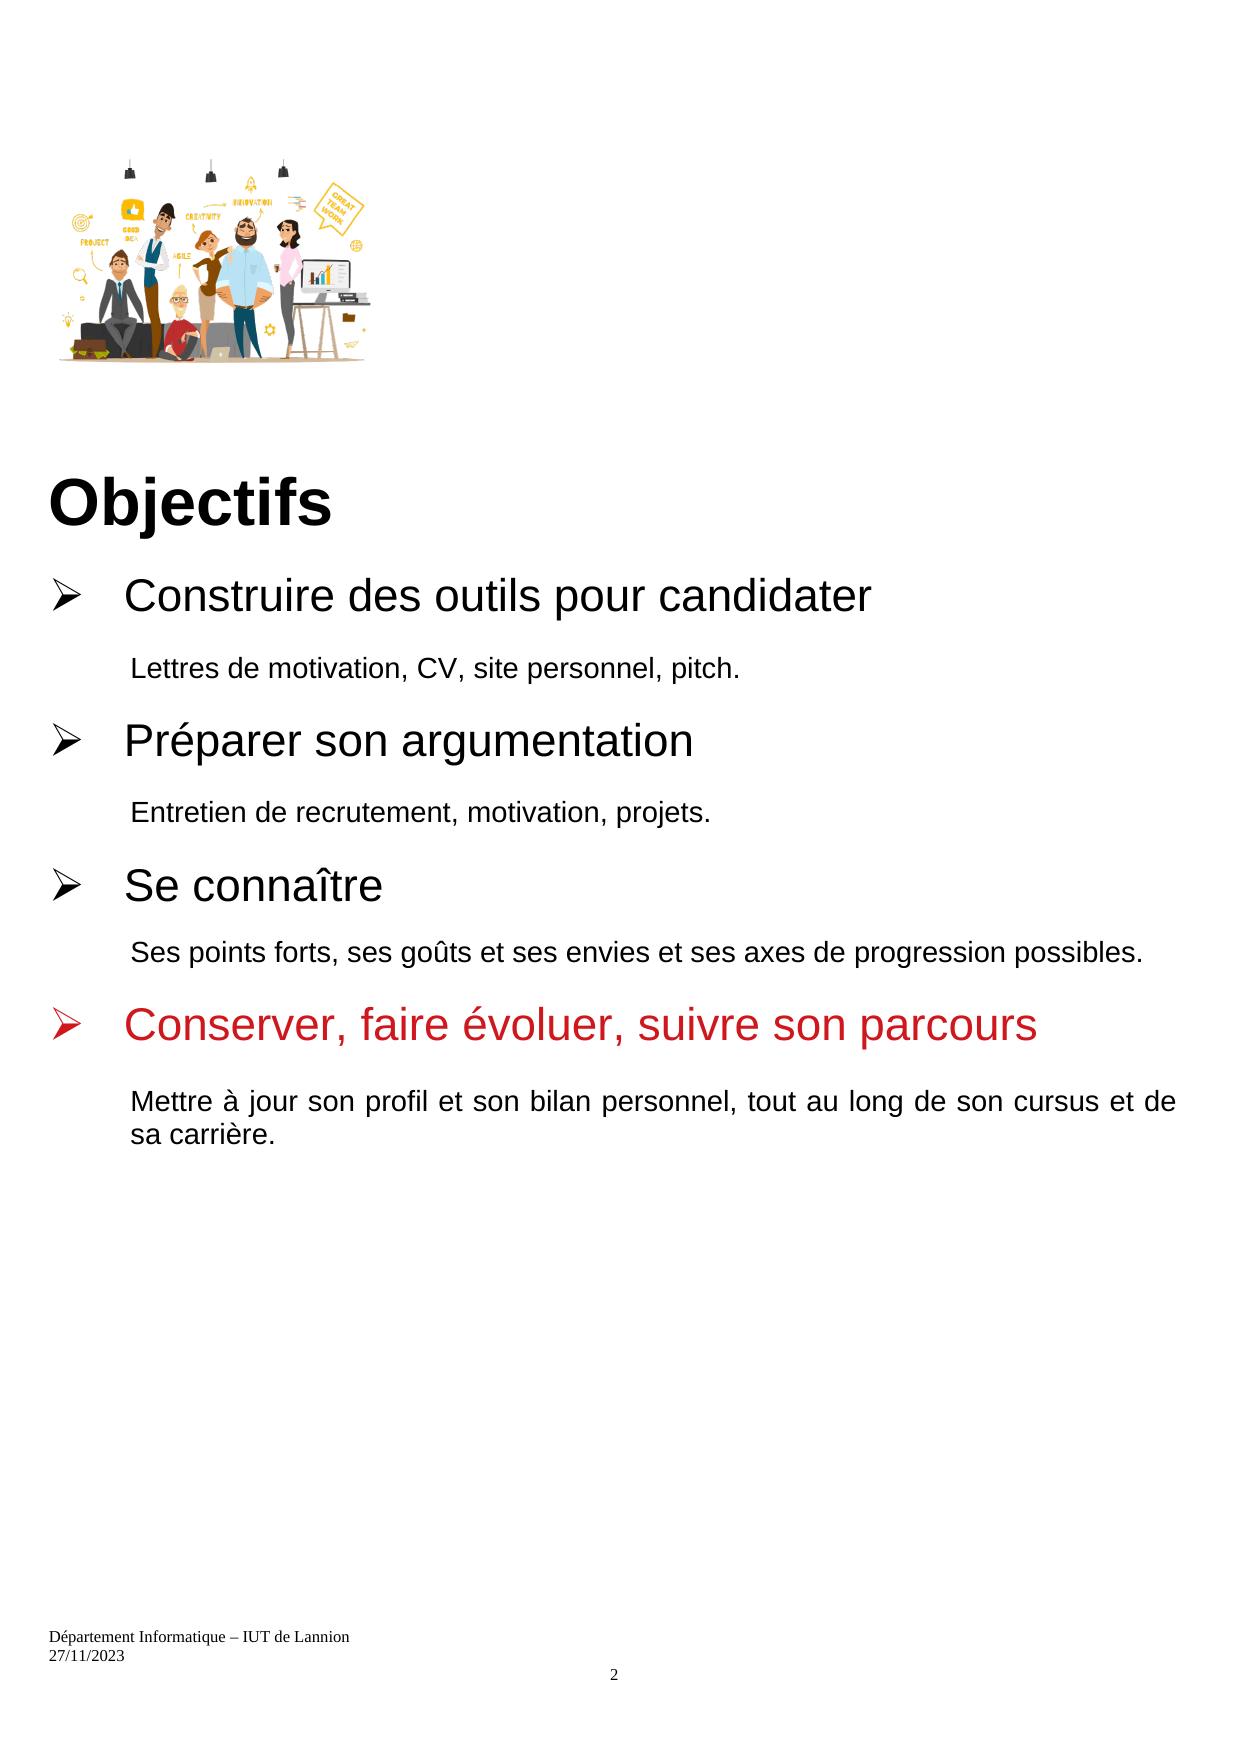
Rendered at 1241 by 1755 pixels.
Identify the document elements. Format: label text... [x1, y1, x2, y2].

text Lettres de motivation, CV, site personnel, pitch. [130, 651, 1180, 684]
list Conserver, faire évoluer, suivre son parcours [48, 997, 1180, 1050]
picture [58, 159, 371, 371]
text Entretien de recrutement, motivation, projets. [130, 795, 1180, 829]
list Préparer son argumentation [48, 713, 1180, 766]
list Se connaître [48, 858, 1180, 911]
list Mettre à jour son profil et son bilan personnel, tout au long de son cursus et de sa carrière. [130, 1084, 1180, 1151]
list Construire des outils pour candidater [48, 569, 1180, 621]
text Objectifs [48, 463, 1180, 539]
text Ses points forts, ses goûts et ses envies et ses axes de progression possibles. [130, 935, 1180, 968]
